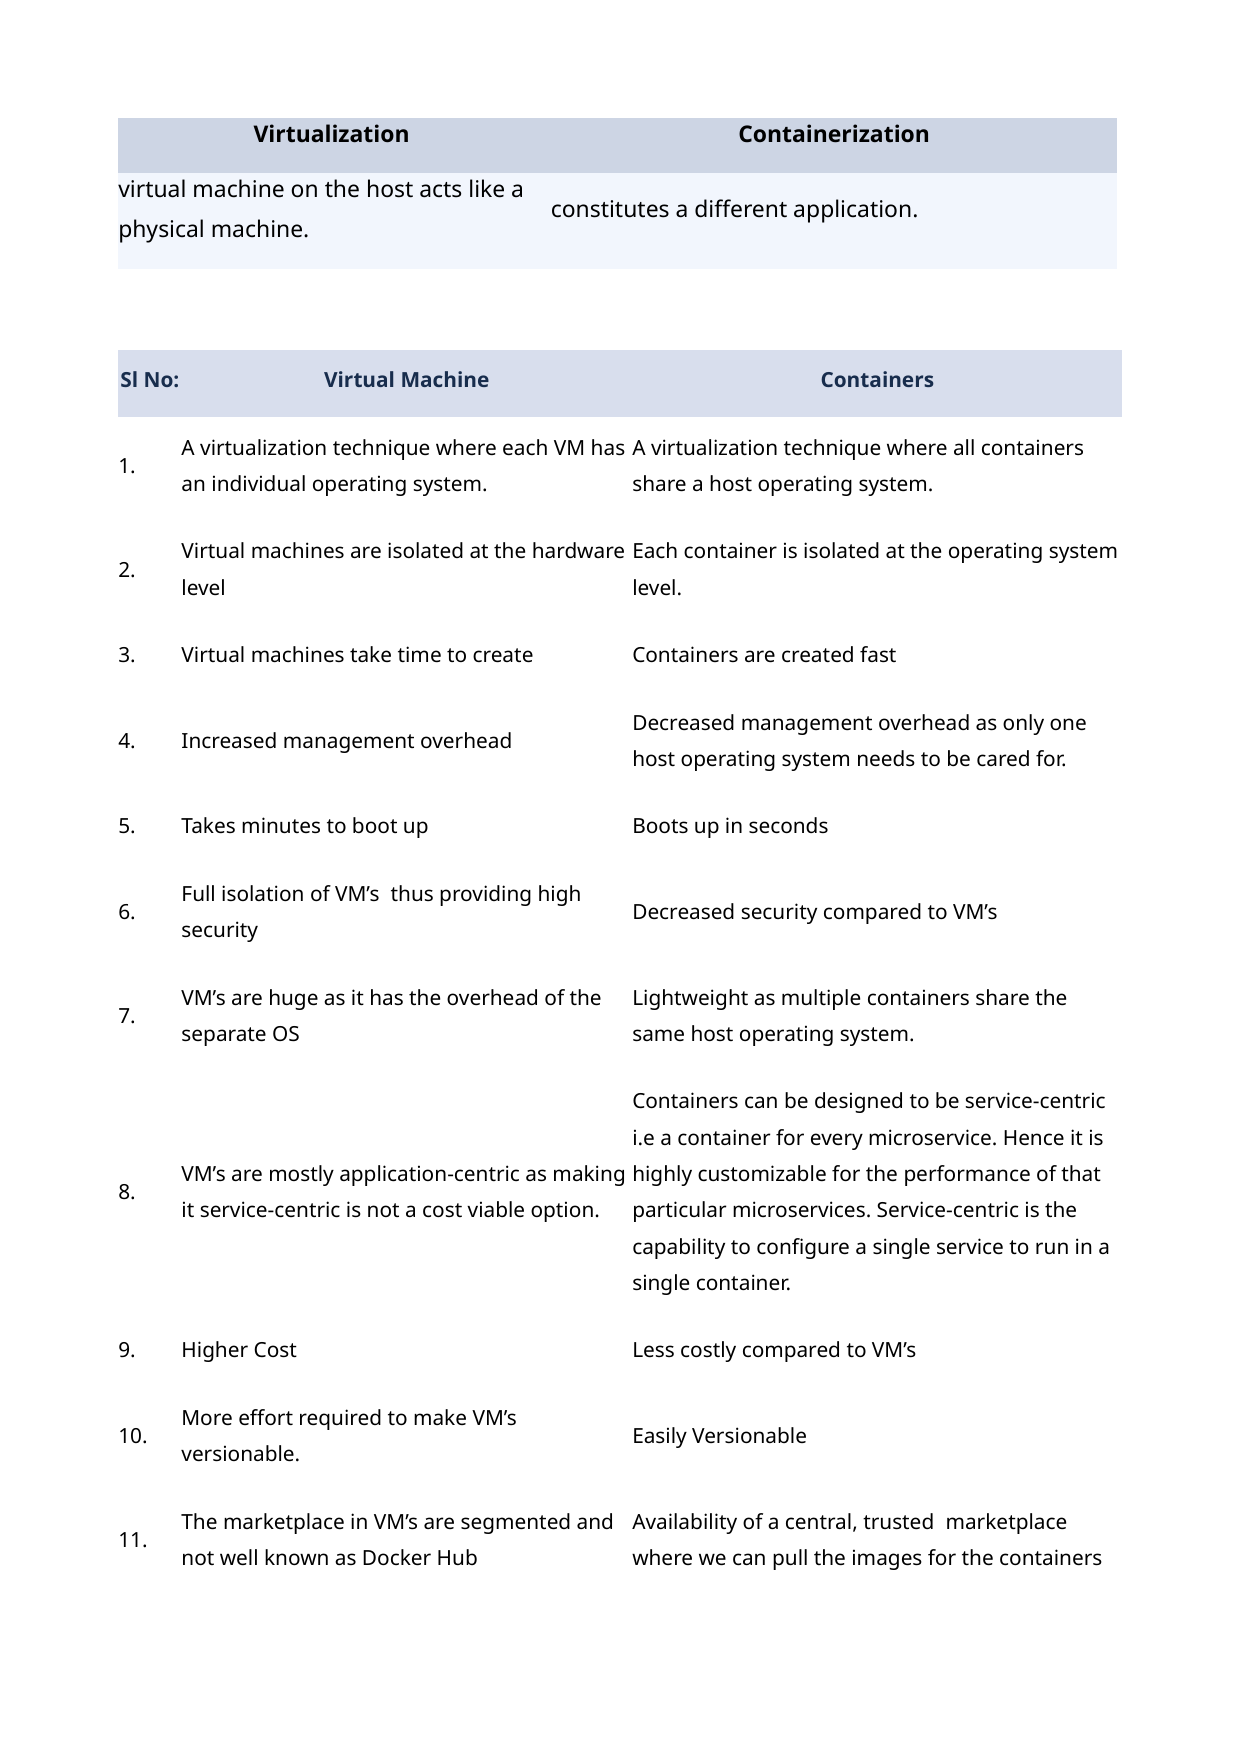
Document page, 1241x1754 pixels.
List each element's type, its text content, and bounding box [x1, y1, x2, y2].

table_cell A virtualization technique where each VM has an individual operating system. [181, 417, 632, 521]
table_cell Containers can be designed to be service-centric i.e a container for every microservice. Hence it is highly customizable for the performance of that particular microservices. Service-centric is the capability to configure a single service to run in a single container. [632, 1071, 1122, 1320]
table_header Containerization [551, 118, 1117, 173]
table_cell Each container is isolated at the operating system level. [632, 521, 1122, 625]
table_cell 1. [118, 417, 181, 521]
table_cell Virtual machines take time to create [181, 625, 632, 692]
table_cell More effort required to make VM’s versionable. [181, 1388, 632, 1491]
table_cell 5. [118, 796, 181, 863]
table_cell Decreased security compared to VM’s [632, 863, 1122, 967]
table_cell Boots up in seconds [632, 796, 1122, 863]
table_header Sl No: [118, 350, 181, 417]
table_cell A virtualization technique where all containers share a host operating system. [632, 417, 1122, 521]
table_cell Less costly compared to VM’s [632, 1320, 1122, 1387]
table_cell 11. [118, 1491, 181, 1595]
table_cell Takes minutes to boot up [181, 796, 632, 863]
table_cell Higher Cost [181, 1320, 632, 1387]
table_cell Virtual machines are isolated at the hardware level [181, 521, 632, 625]
table_cell 6. [118, 863, 181, 967]
table_cell 8. [118, 1071, 181, 1320]
table_cell 3. [118, 625, 181, 692]
table_cell Increased management overhead [181, 692, 632, 796]
table_cell 2. [118, 521, 181, 625]
table_cell 4. [118, 692, 181, 796]
table_cell VM’s are mostly application-centric as making it service-centric is not a cost viable option. [181, 1071, 632, 1320]
table_cell constitutes a different application. [551, 173, 1117, 269]
table_cell Availability of a central, trusted marketplace where we can pull the images for the containers [632, 1491, 1122, 1595]
table_cell Decreased management overhead as only one host operating system needs to be cared for. [632, 692, 1122, 796]
table_cell VM’s are huge as it has the overhead of the separate OS [181, 967, 632, 1071]
table_header Virtualization [118, 118, 551, 173]
table_cell Lightweight as multiple containers share the same host operating system. [632, 967, 1122, 1071]
table_cell The marketplace in VM’s are segmented and not well known as Docker Hub [181, 1491, 632, 1595]
table_cell 9. [118, 1320, 181, 1387]
table_cell Easily Versionable [632, 1388, 1122, 1491]
table_cell virtual machine on the host acts like a physical machine. [118, 173, 551, 269]
table_header Containers [632, 350, 1122, 417]
table_cell Full isolation of VM’s thus providing high security [181, 863, 632, 967]
table_cell Containers are created fast [632, 625, 1122, 692]
table_cell 7. [118, 967, 181, 1071]
table_header Virtual Machine [181, 350, 632, 417]
table_cell 10. [118, 1388, 181, 1491]
